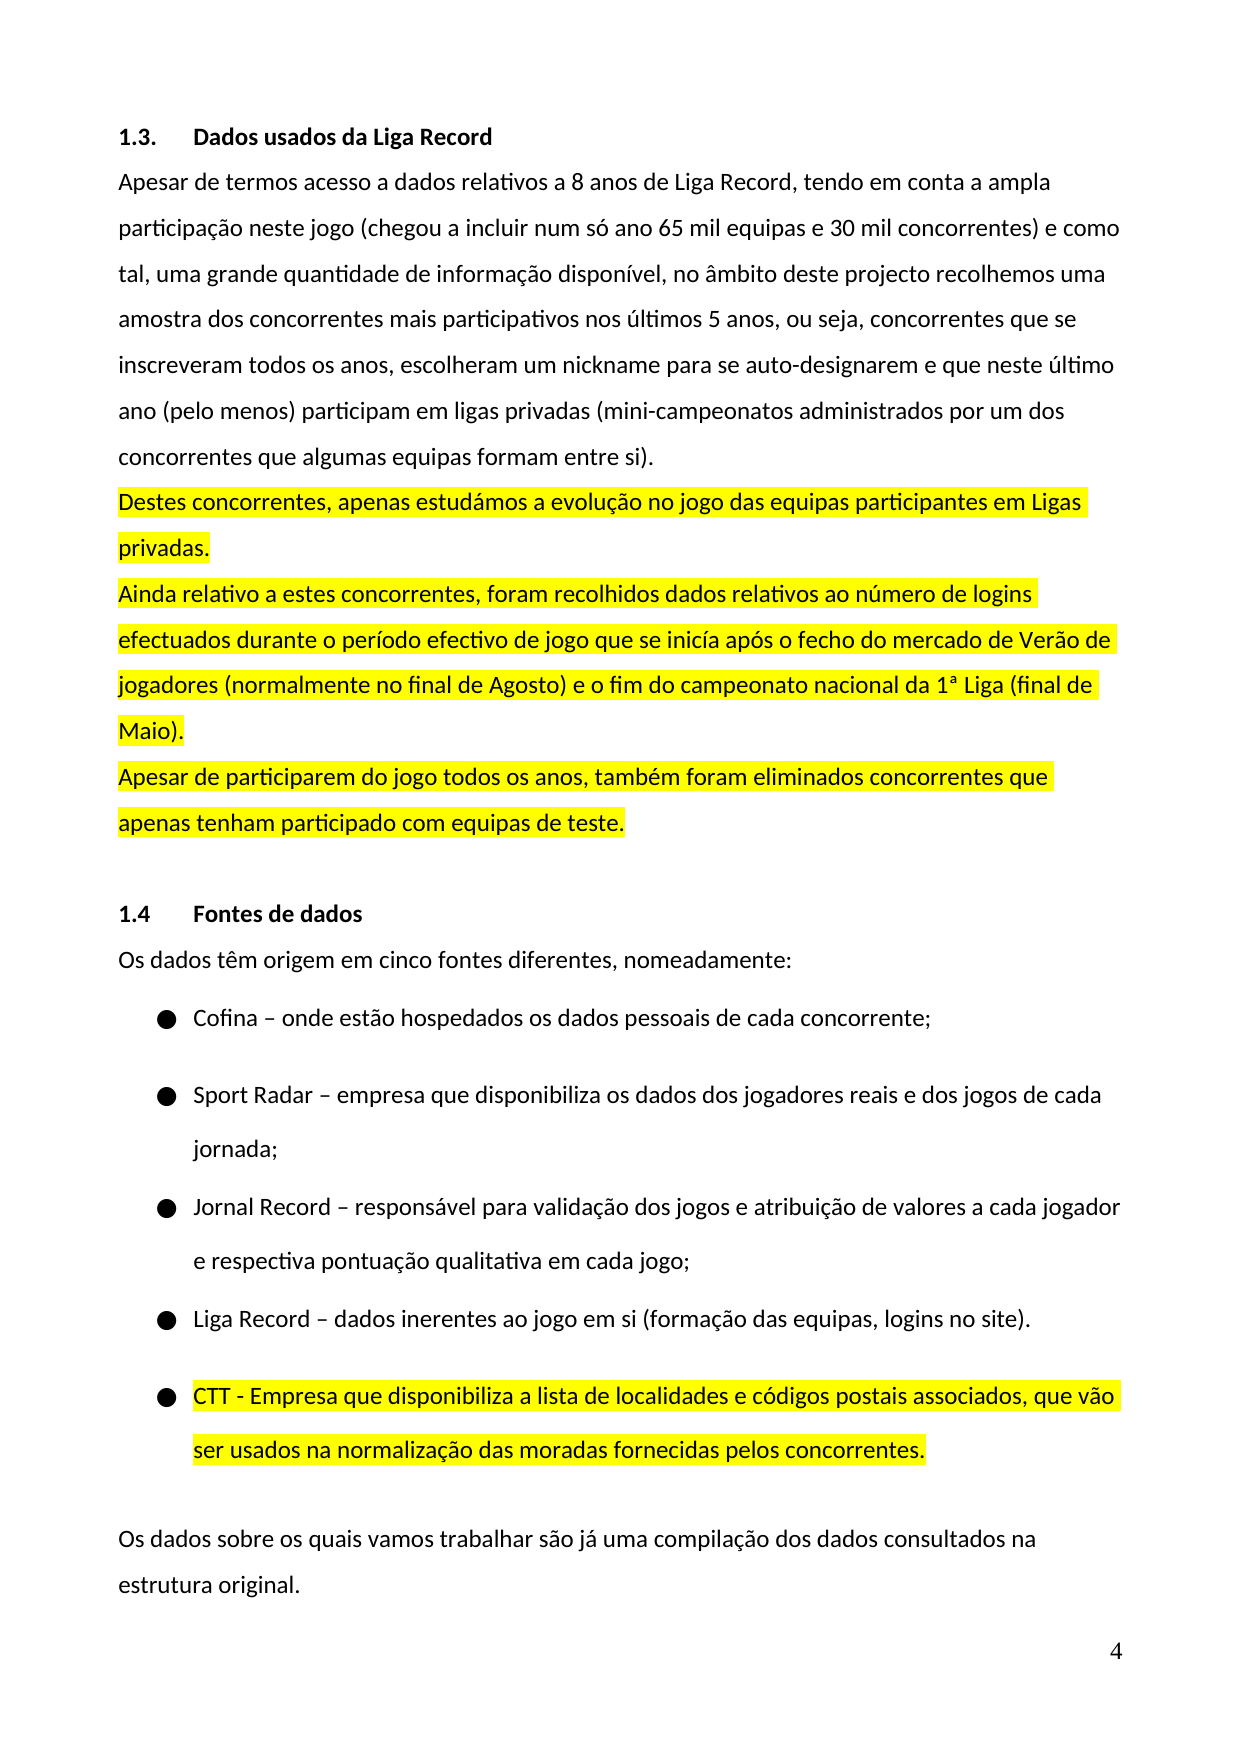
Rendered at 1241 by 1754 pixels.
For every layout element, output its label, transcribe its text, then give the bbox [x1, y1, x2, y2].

list Jornal Record – responsável para validação dos jogos e atribuição de valores a cada jogador e respectiva pontuação qualitativa em cada jogo; [156, 1179, 1122, 1276]
list Cofina – onde estão hospedados os dados pessoais de cada concorrente; [156, 989, 1122, 1041]
list CTT - Empresa que disponibiliza a lista de localidades e códigos postais associados, que vão ser usados na normalização das moradas fornecidas pelos concorrentes. [156, 1368, 1122, 1465]
text Os dados sobre os quais vamos trabalhar são já uma compilação dos dados consultados na estrutura original. [118, 1523, 1122, 1599]
text Apesar de termos acesso a dados relativos a 8 anos de Liga Record, tendo em conta a ampla participação neste jogo (chegou a incluir num só ano 65 mil equipas e 30 mil concorrentes) e como tal, uma grande quantidade de informação disponível, no âmbito deste projecto recolhemos uma amostra dos concorrentes mais participativos nos últimos 5 anos, ou seja, concorrentes que se inscreveram todos os anos, escolheram um nickname para se auto-designarem e que neste último ano (pelo menos) participam em ligas privadas (mini-campeonatos administrados por um dos concorrentes que algumas equipas formam entre si). [118, 166, 1122, 471]
text 1.4 Fontes de dados [118, 898, 1122, 929]
text Ainda relativo a estes concorrentes, foram recolhidos dados relativos ao número de logins efectuados durante o período efectivo de jogo que se inicía após o fecho do mercado de Verão de jogadores (normalmente no final de Agosto) e o fim do campeonato nacional da 1ª Liga (final de Maio). [118, 578, 1122, 746]
text Os dados têm origem em cinco fontes diferentes, nomeadamente: [118, 944, 1122, 974]
text Apesar de participarem do jogo todos os anos, também foram eliminados concorrentes que apenas tenham participado com equipas de teste. [118, 761, 1122, 837]
text 1.3. Dados usados da Liga Record [118, 121, 1122, 151]
list Sport Radar – empresa que disponibiliza os dados dos jogadores reais e dos jogos de cada jornada; [156, 1066, 1122, 1163]
list Liga Record – dados inerentes ao jogo em si (formação das equipas, logins no site). [156, 1291, 1122, 1342]
text Destes concorrentes, apenas estudámos a evolução no jogo das equipas participantes em Ligas privadas. [118, 487, 1122, 563]
